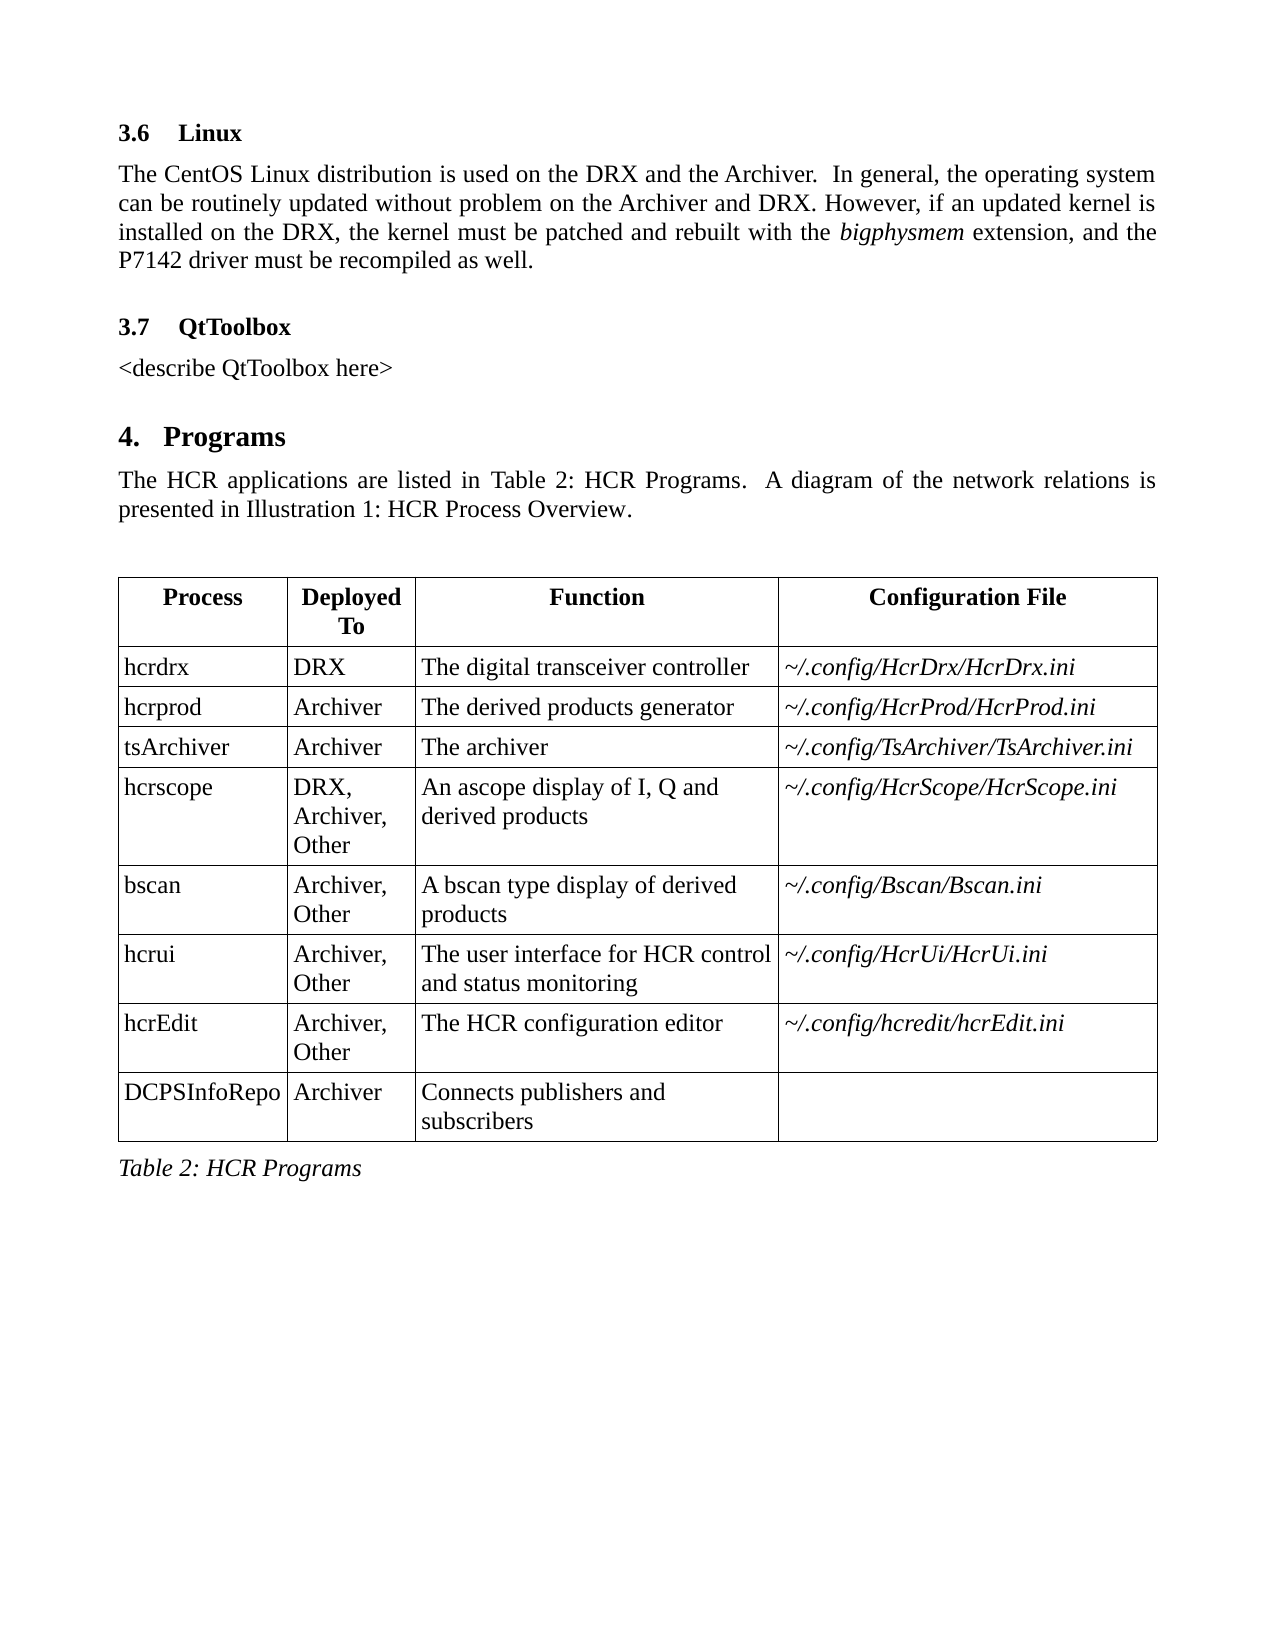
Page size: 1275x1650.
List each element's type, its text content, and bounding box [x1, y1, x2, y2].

table_cell tsArchiver [119, 727, 287, 767]
table_cell hcrui [119, 935, 287, 1003]
table_cell ~/.config/hcredit/hcrEdit.ini [779, 1004, 1157, 1072]
table_cell DRX, Archiver, Other [288, 768, 415, 864]
table_header Deployed To [288, 578, 415, 646]
table_cell hcrdrx [119, 647, 287, 686]
table_header Function [416, 578, 778, 646]
table_cell Archiver, Other [288, 1004, 415, 1072]
table_cell DRX [288, 647, 415, 686]
table_cell The HCR configuration editor [416, 1004, 778, 1072]
table_header Configuration File [779, 578, 1157, 646]
table_cell hcrEdit [119, 1004, 287, 1072]
table_cell The digital transceiver controller [416, 647, 778, 686]
table_cell ~/.config/HcrDrx/HcrDrx.ini [779, 647, 1157, 686]
table_cell Archiver [288, 1073, 415, 1141]
table_cell Connects publishers and subscribers [416, 1073, 778, 1141]
subtitle QtToolbox [118, 312, 1157, 341]
table_cell A bscan type display of derived products [416, 866, 778, 933]
text <describe QtToolbox here> [118, 353, 1157, 382]
table_cell An ascope display of I, Q and derived products [416, 768, 778, 864]
text Table 2: HCR Programs [118, 1153, 1157, 1182]
text The HCR applications are listed in Table 2: HCR Programs. A diagram of the network relations is presented in Illustration 1: HCR Process Overview. [118, 465, 1157, 523]
table_cell Archiver, Other [288, 935, 415, 1003]
table_cell The derived products generator [416, 687, 778, 726]
table_cell DCPSInfoRepo [119, 1073, 287, 1141]
table_cell The archiver [416, 727, 778, 767]
table_header Process [119, 578, 287, 646]
table_cell [779, 1073, 1157, 1141]
table_cell hcrscope [119, 768, 287, 864]
table_cell ~/.config/Bscan/Bscan.ini [779, 866, 1157, 933]
table_cell Archiver [288, 687, 415, 726]
table_cell Archiver, Other [288, 866, 415, 933]
subtitle Linux [118, 118, 1157, 147]
table_cell ~/.config/HcrUi/HcrUi.ini [779, 935, 1157, 1003]
table_cell ~/.config/TsArchiver/TsArchiver.ini [779, 727, 1157, 767]
text The CentOS Linux distribution is used on the DRX and the Archiver. In general, the operating system can be routinely updated without problem on the Archiver and DRX. However, if an updated kernel is installed on the DRX, the kernel must be patched and rebuilt with the bigphysmem extension, and the P7142 driver must be recompiled as well. [118, 159, 1157, 274]
table_cell Archiver [288, 727, 415, 767]
table_cell bscan [119, 866, 287, 933]
table_cell ~/.config/HcrScope/HcrScope.ini [779, 768, 1157, 864]
subtitle Programs [118, 419, 1157, 453]
table_cell ~/.config/HcrProd/HcrProd.ini [779, 687, 1157, 726]
table_cell The user interface for HCR control and status monitoring [416, 935, 778, 1003]
table_cell hcrprod [119, 687, 287, 726]
